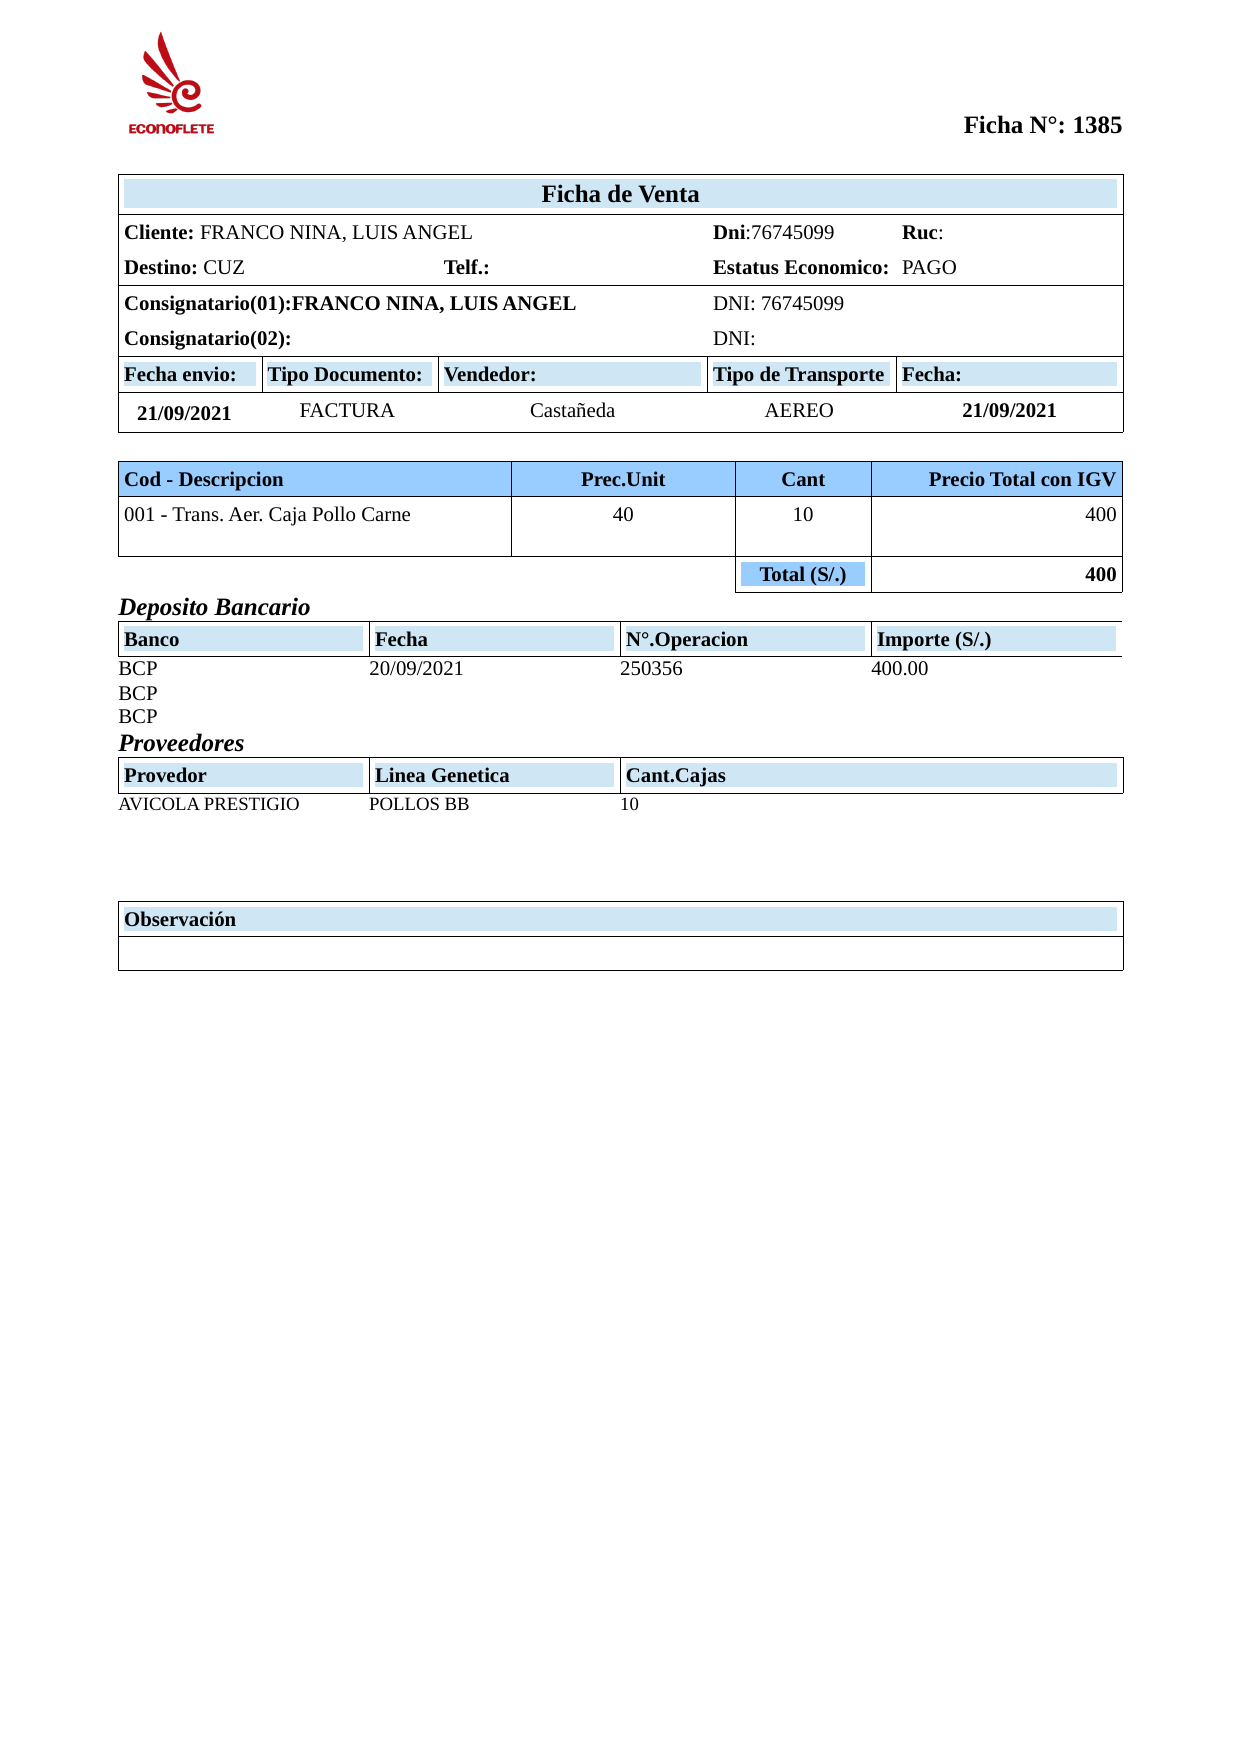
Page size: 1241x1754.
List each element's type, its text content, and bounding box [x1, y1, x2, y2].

table_cell [620, 705, 871, 728]
table_header Linea Genetica [370, 758, 620, 793]
table_cell Cliente: FRANCO NINA, LUIS ANGEL [119, 215, 707, 249]
table_cell 400 [872, 557, 1122, 592]
table_cell FACTURA [262, 393, 438, 432]
table_cell [871, 705, 1122, 728]
table_cell Tipo de Transporte [708, 357, 896, 392]
table_cell Tipo Documento: [263, 357, 438, 392]
table_cell Estatus Economico: [707, 249, 896, 285]
table_cell Fecha: [897, 357, 1123, 392]
table_cell 40 [512, 497, 735, 556]
table_cell [118, 858, 369, 879]
table_cell [620, 858, 1123, 879]
table_cell 400.00 [871, 657, 1122, 680]
table_header Cant [736, 462, 871, 496]
table_cell Consignatario(01):FRANCO NINA, LUIS ANGEL [119, 286, 707, 321]
table_cell 21/09/2021 [119, 393, 262, 432]
table_header Ficha de Venta [119, 175, 1123, 214]
table_cell Castañeda [438, 393, 707, 432]
table_header Fecha [370, 622, 620, 656]
table_cell Vendedor: [439, 357, 707, 392]
text Deposito Bancario [118, 592, 1122, 621]
table_cell 10 [620, 794, 1123, 814]
table_cell [369, 858, 620, 879]
table_cell Telf.: [438, 249, 707, 285]
table_header Cant.Cajas [621, 758, 1123, 793]
table_header Cod - Descripcion [119, 462, 511, 496]
table_cell [369, 680, 620, 704]
table_header Prec.Unit [512, 462, 735, 496]
table_cell [119, 937, 1123, 969]
table_header Provedor [119, 758, 369, 793]
table_cell [118, 836, 369, 858]
table_cell AVICOLA PRESTIGIO [118, 794, 369, 814]
table_cell BCP [118, 657, 369, 680]
table_cell [118, 815, 369, 836]
table_cell 001 - Trans. Aer. Caja Pollo Carne [119, 497, 511, 556]
table_cell 10 [736, 497, 871, 556]
table_header Precio Total con IGV [872, 462, 1122, 496]
table_cell [369, 815, 620, 836]
table_cell [871, 680, 1122, 704]
table_cell [369, 879, 620, 901]
table_cell [369, 836, 620, 858]
table_cell 400 [872, 497, 1122, 556]
table_cell 250356 [620, 657, 871, 680]
table_cell Total (S/.) [736, 557, 871, 592]
table_cell DNI: [707, 321, 1123, 356]
table_cell Consignatario(02): [119, 321, 707, 356]
table_cell PAGO [896, 249, 1123, 285]
table_cell Ruc: [896, 215, 1123, 249]
table_header Observación [119, 902, 1123, 936]
table_header Banco [119, 622, 369, 656]
table_cell BCP [118, 680, 369, 704]
table_cell [620, 680, 871, 704]
table_cell [511, 557, 735, 592]
table_cell [620, 879, 1123, 901]
table_cell [118, 879, 369, 901]
table_cell POLLOS BB [369, 794, 620, 814]
table_cell 21/09/2021 [896, 393, 1123, 432]
table_cell DNI: 76745099 [707, 286, 1123, 321]
table_cell AEREO [707, 393, 896, 432]
text Proveedores [118, 728, 1122, 757]
table_cell [118, 557, 511, 592]
table_cell [620, 815, 1123, 836]
table_header Importe (S/.) [872, 622, 1122, 656]
picture [118, 31, 225, 134]
table_cell [620, 836, 1123, 858]
table_cell Fecha envio: [119, 357, 262, 392]
table_cell Destino: CUZ [119, 249, 438, 285]
table_header N°.Operacion [621, 622, 871, 656]
table_cell BCP [118, 705, 369, 728]
table_cell 20/09/2021 [369, 657, 620, 680]
table_cell [369, 705, 620, 728]
table_cell Dni:76745099 [707, 215, 896, 249]
